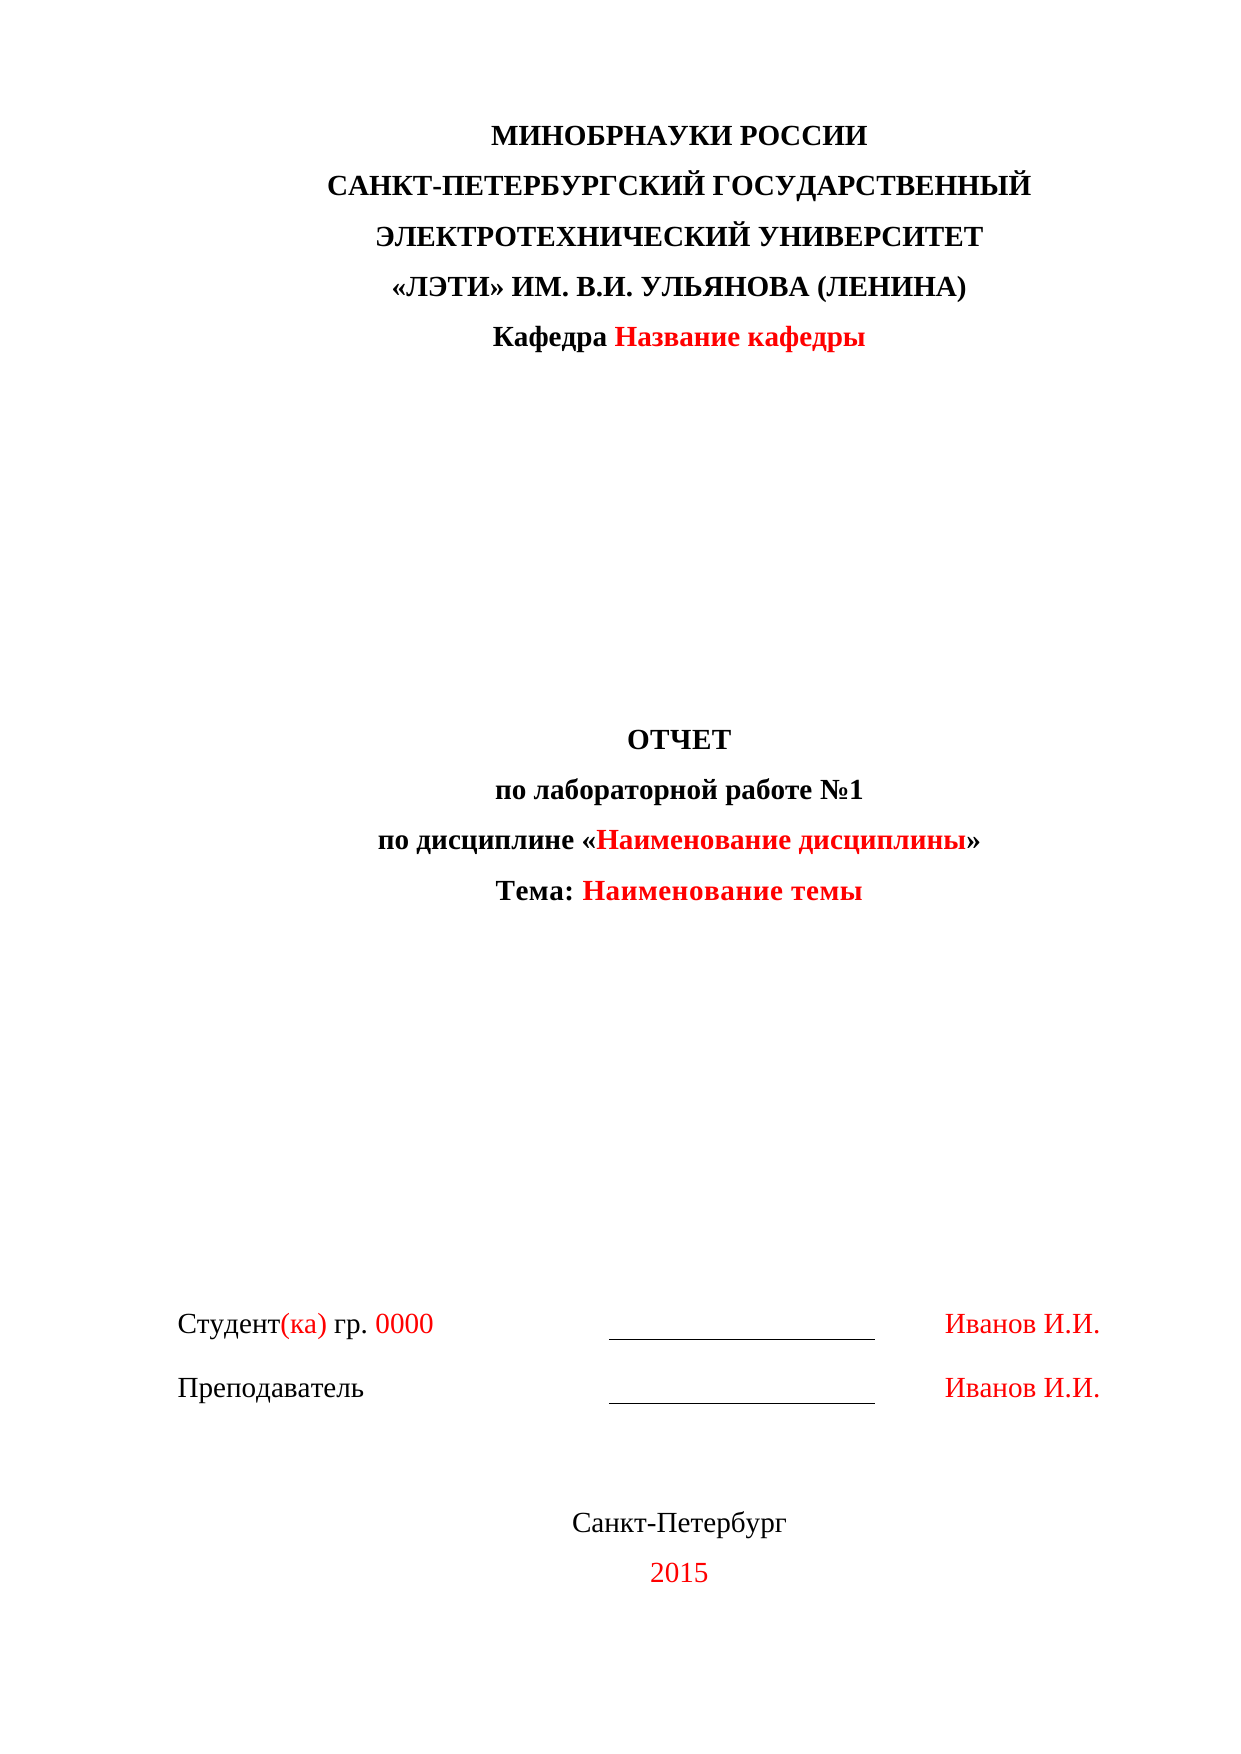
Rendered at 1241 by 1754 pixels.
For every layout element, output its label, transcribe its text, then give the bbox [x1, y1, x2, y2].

text Санкт-Петербургский государственный [177, 168, 1181, 202]
table_header [609, 1275, 875, 1339]
text Кафедра Название кафедры [177, 319, 1181, 353]
text «ЛЭТИ» им. В.И. Ульянова (Ленина) [177, 269, 1181, 303]
table_header Студент(ка) гр. 0000 [166, 1275, 609, 1339]
table_cell Иванов И.И. [875, 1339, 1170, 1403]
text Тема: Наименование темы [177, 873, 1181, 906]
table_cell [609, 1340, 875, 1403]
text Санкт-Петербург [177, 1505, 1181, 1538]
text МИНОБРНАУКИ РОССИИ [177, 118, 1181, 152]
table_cell Преподаватель [166, 1339, 609, 1403]
text по лабораторной работе №1 [177, 772, 1181, 806]
text электротехнический университет [177, 219, 1181, 252]
text отчет [177, 722, 1181, 755]
text по дисциплине «Наименование дисциплины» [177, 822, 1181, 856]
text 2015 [177, 1555, 1181, 1589]
table_header Иванов И.И. [875, 1275, 1170, 1339]
